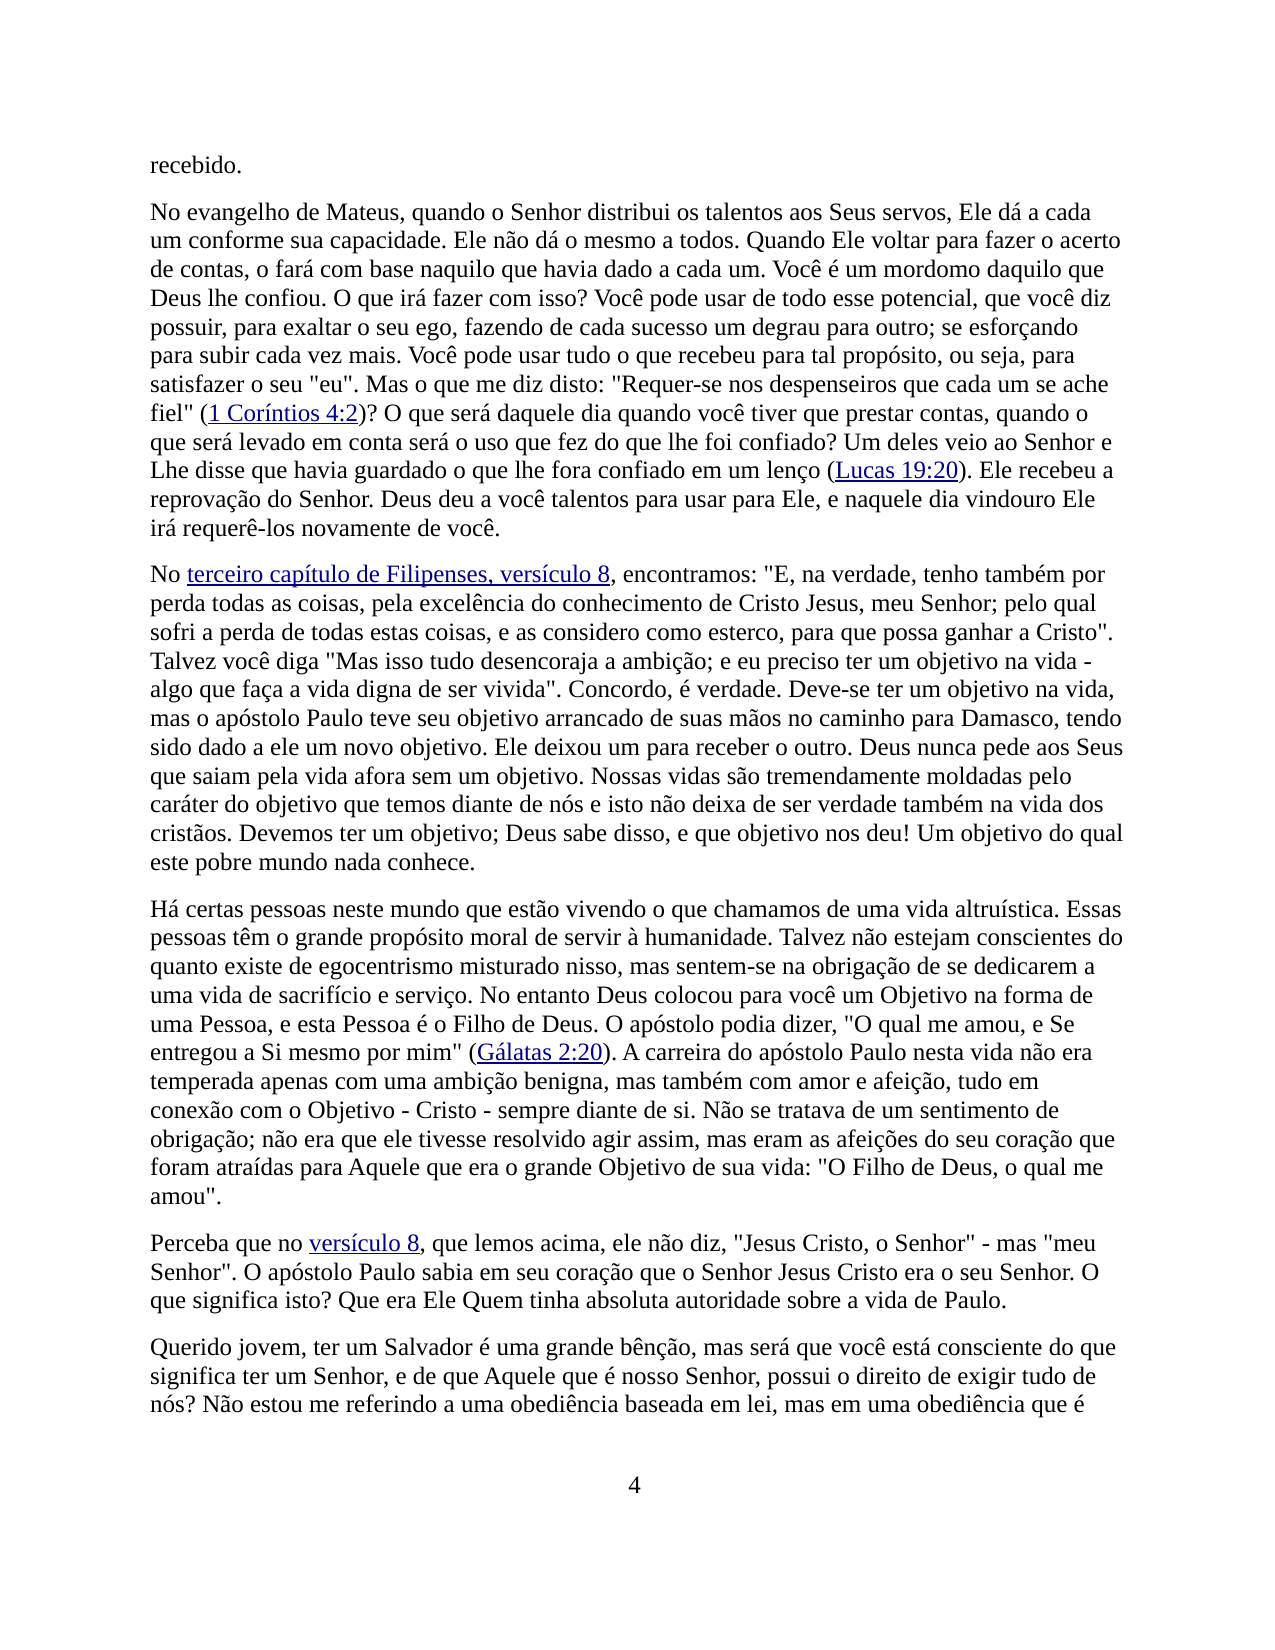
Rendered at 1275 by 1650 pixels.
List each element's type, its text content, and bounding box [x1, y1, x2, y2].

text Perceba que no versículo 8, que lemos acima, ele não diz, "Jesus Cristo, o Senhor" - mas "meu Senhor". O apóstolo Paulo sabia em seu coração que o Senhor Jesus Cristo era o seu Senhor. O que significa isto? Que era Ele Quem tinha absoluta autoridade sobre a vida de Paulo. [150, 1228, 1125, 1314]
text No evangelho de Mateus, quando o Senhor distribui os talentos aos Seus servos, Ele dá a cada um conforme sua capacidade. Ele não dá o mesmo a todos. Quando Ele voltar para fazer o acerto de contas, o fará com base naquilo que havia dado a cada um. Você é um mordomo daquilo que Deus lhe confiou. O que irá fazer com isso? Você pode usar de todo esse potencial, que você diz possuir, para exaltar o seu ego, fazendo de cada sucesso um degrau para outro; se esforçando para subir cada vez mais. Você pode usar tudo o que recebeu para tal propósito, ou seja, para satisfazer o seu "eu". Mas o que me diz disto: "Requer-se nos despenseiros que cada um se ache fiel" (1 Coríntios 4:2)? O que será daquele dia quando você tiver que prestar contas, quando o que será levado em conta será o uso que fez do que lhe foi confiado? Um deles veio ao Senhor e Lhe disse que havia guardado o que lhe fora confiado em um lenço (Lucas 19:20). Ele recebeu a reprovação do Senhor. Deus deu a você talentos para usar para Ele, e naquele dia vindouro Ele irá requerê-los novamente de você. [150, 197, 1125, 542]
text recebido. [150, 150, 1125, 179]
text Querido jovem, ter um Salvador é uma grande bênção, mas será que você está consciente do que significa ter um Senhor, e de que Aquele que é nosso Senhor, possui o direito de exigir tudo de nós? Não estou me referindo a uma obediência baseada em lei, mas em uma obediência que é [150, 1332, 1125, 1418]
text No terceiro capítulo de Filipenses, versículo 8, encontramos: "E, na verdade, tenho também por perda todas as coisas, pela excelência do conhecimento de Cristo Jesus, meu Senhor; pelo qual sofri a perda de todas estas coisas, e as considero como esterco, para que possa ganhar a Cristo". Talvez você diga "Mas isso tudo desencoraja a ambição; e eu preciso ter um objetivo na vida - algo que faça a vida digna de ser vivida". Concordo, é verdade. Deve-se ter um objetivo na vida, mas o apóstolo Paulo teve seu objetivo arrancado de suas mãos no caminho para Damasco, tendo sido dado a ele um novo objetivo. Ele deixou um para receber o outro. Deus nunca pede aos Seus que saiam pela vida afora sem um objetivo. Nossas vidas são tremendamente moldadas pelo caráter do objetivo que temos diante de nós e isto não deixa de ser verdade também na vida dos cristãos. Devemos ter um objetivo; Deus sabe disso, e que objetivo nos deu! Um objetivo do qual este pobre mundo nada conhece. [150, 559, 1125, 876]
text Há certas pessoas neste mundo que estão vivendo o que chamamos de uma vida altruística. Essas pessoas têm o grande propósito moral de servir à humanidade. Talvez não estejam conscientes do quanto existe de egocentrismo misturado nisso, mas sentem-se na obrigação de se dedicarem a uma vida de sacrifício e serviço. No entanto Deus colocou para você um Objetivo na forma de uma Pessoa, e esta Pessoa é o Filho de Deus. O apóstolo podia dizer, "O qual me amou, e Se entregou a Si mesmo por mim" (Gálatas 2:20). A carreira do apóstolo Paulo nesta vida não era temperada apenas com uma ambição benigna, mas também com amor e afeição, tudo em conexão com o Objetivo - Cristo - sempre diante de si. Não se tratava de um sentimento de obrigação; não era que ele tivesse resolvido agir assim, mas eram as afeições do seu coração que foram atraídas para Aquele que era o grande Objetivo de sua vida: "O Filho de Deus, o qual me amou". [150, 894, 1125, 1210]
